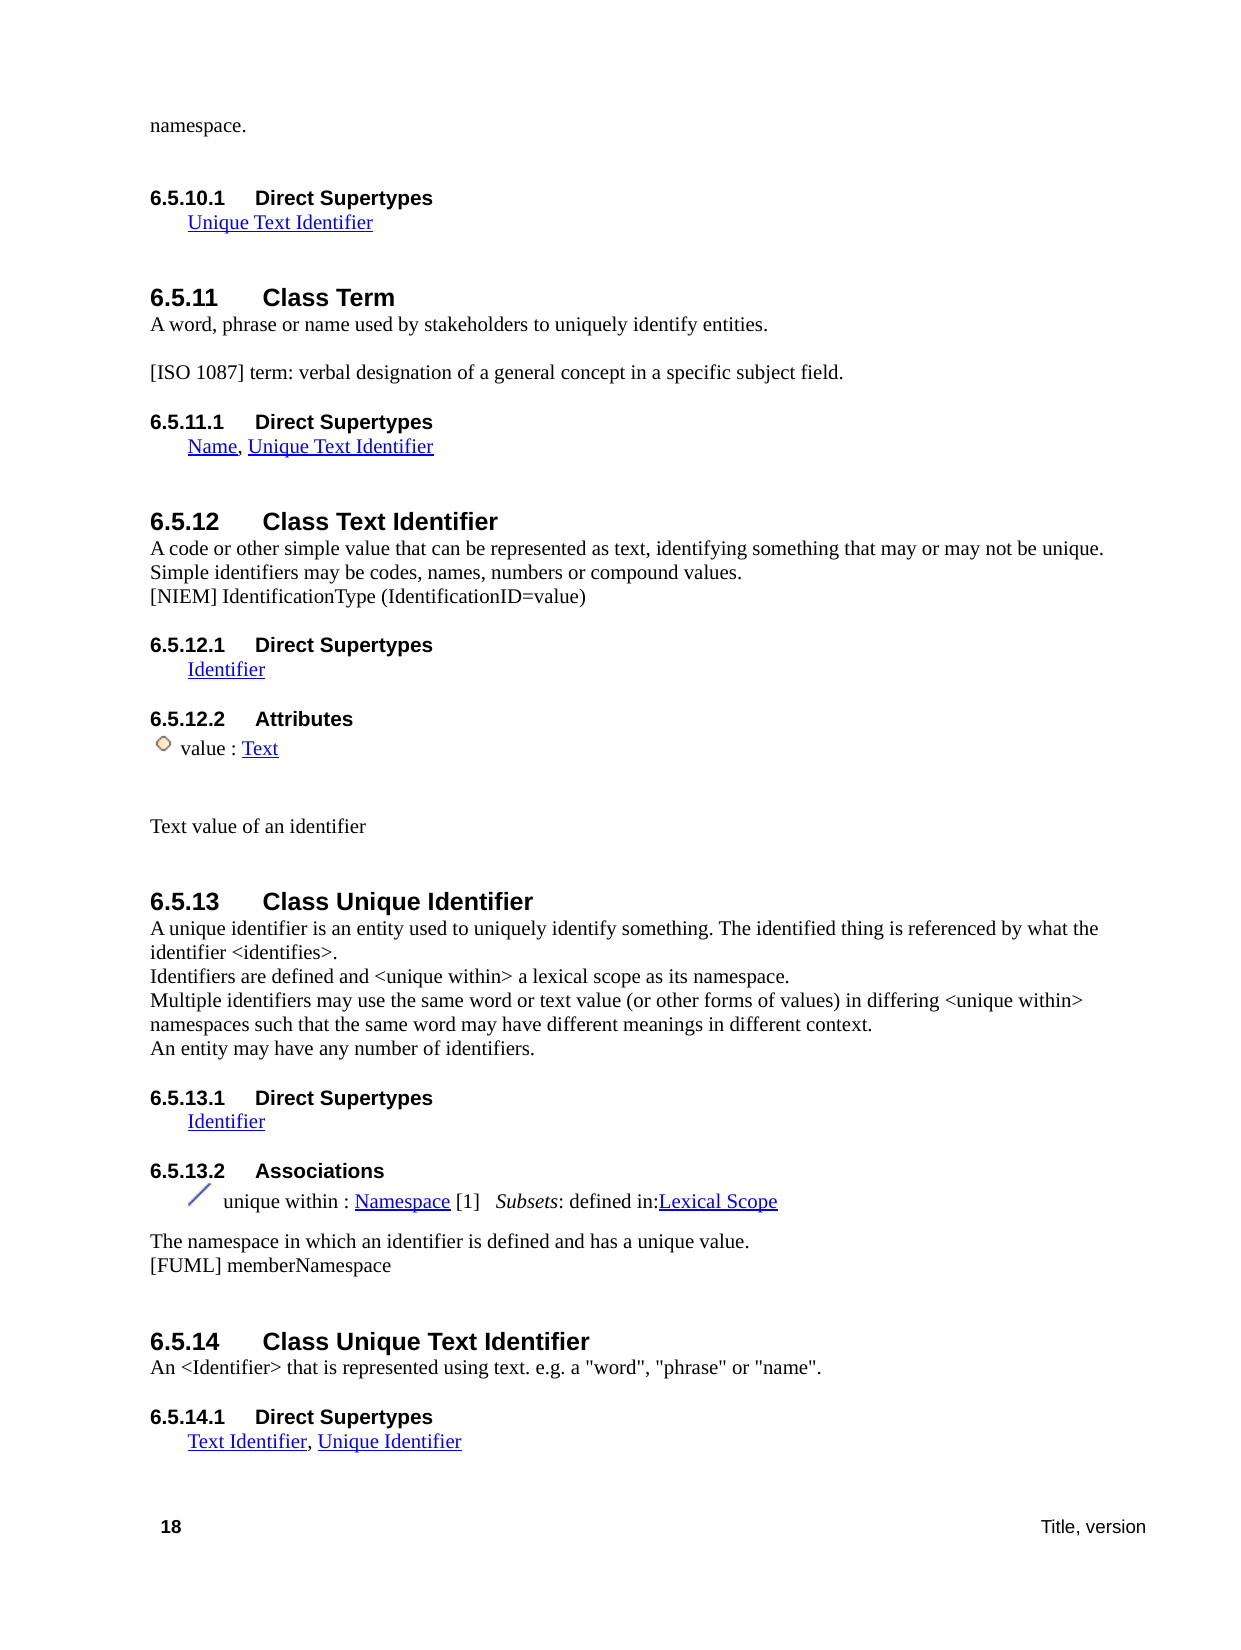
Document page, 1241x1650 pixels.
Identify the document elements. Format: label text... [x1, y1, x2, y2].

text Name, Unique Text Identifier [187, 434, 1165, 458]
text Text value of an identifier [150, 814, 1165, 838]
subtitle Direct Supertypes [150, 410, 1165, 434]
subtitle Direct Supertypes [150, 186, 1165, 210]
subtitle Direct Supertypes [150, 633, 1165, 657]
subtitle Direct Supertypes [150, 1405, 1165, 1429]
subtitle Associations [150, 1159, 1165, 1183]
subtitle Direct Supertypes [150, 1085, 1165, 1109]
subtitle Class Unique Identifier [150, 887, 1165, 916]
text A code or other simple value that can be represented as text, identifying something that may or may not be unique. Simple identifiers may be codes, names, numbers or compound values. [NIEM] IdentificationType (IdentificationID=value) [150, 536, 1165, 608]
text A word, phrase or name used by stakeholders to uniquely identify entities. [ISO 1087] term: verbal designation of a general concept in a specific subject field. [150, 312, 1165, 384]
subtitle Class Term [150, 283, 1165, 312]
subtitle Class Text Identifier [150, 507, 1165, 536]
picture [187, 1182, 213, 1208]
text unique within : Namespace [1] Subsets: defined in:Lexical Scope [187, 1183, 1165, 1213]
subtitle Class Unique Text Identifier [150, 1326, 1165, 1355]
subtitle Attributes [150, 707, 1165, 731]
text Unique Text Identifier [187, 210, 1165, 234]
text namespace. [150, 112, 1165, 161]
text value : Text [150, 731, 1165, 760]
picture [150, 730, 176, 756]
text Identifier [187, 657, 1165, 681]
text An <Identifier> that is represented using text. e.g. a "word", "phrase" or "name". [150, 1355, 1165, 1379]
text A unique identifier is an entity used to uniquely identify something. The identified thing is referenced by what the identifier <identifies>. Identifiers are defined and <unique within> a lexical scope as its namespace. Multiple identifiers may use the same word or text value (or other forms of values) in differing <unique within> namespaces such that the same word may have different meanings in different context. An entity may have any number of identifiers. [150, 916, 1165, 1060]
text Text Identifier, Unique Identifier [187, 1429, 1165, 1453]
text Identifier [187, 1109, 1165, 1133]
text The namespace in which an identifier is defined and has a unique value. [FUML] memberNamespace [150, 1229, 1165, 1277]
